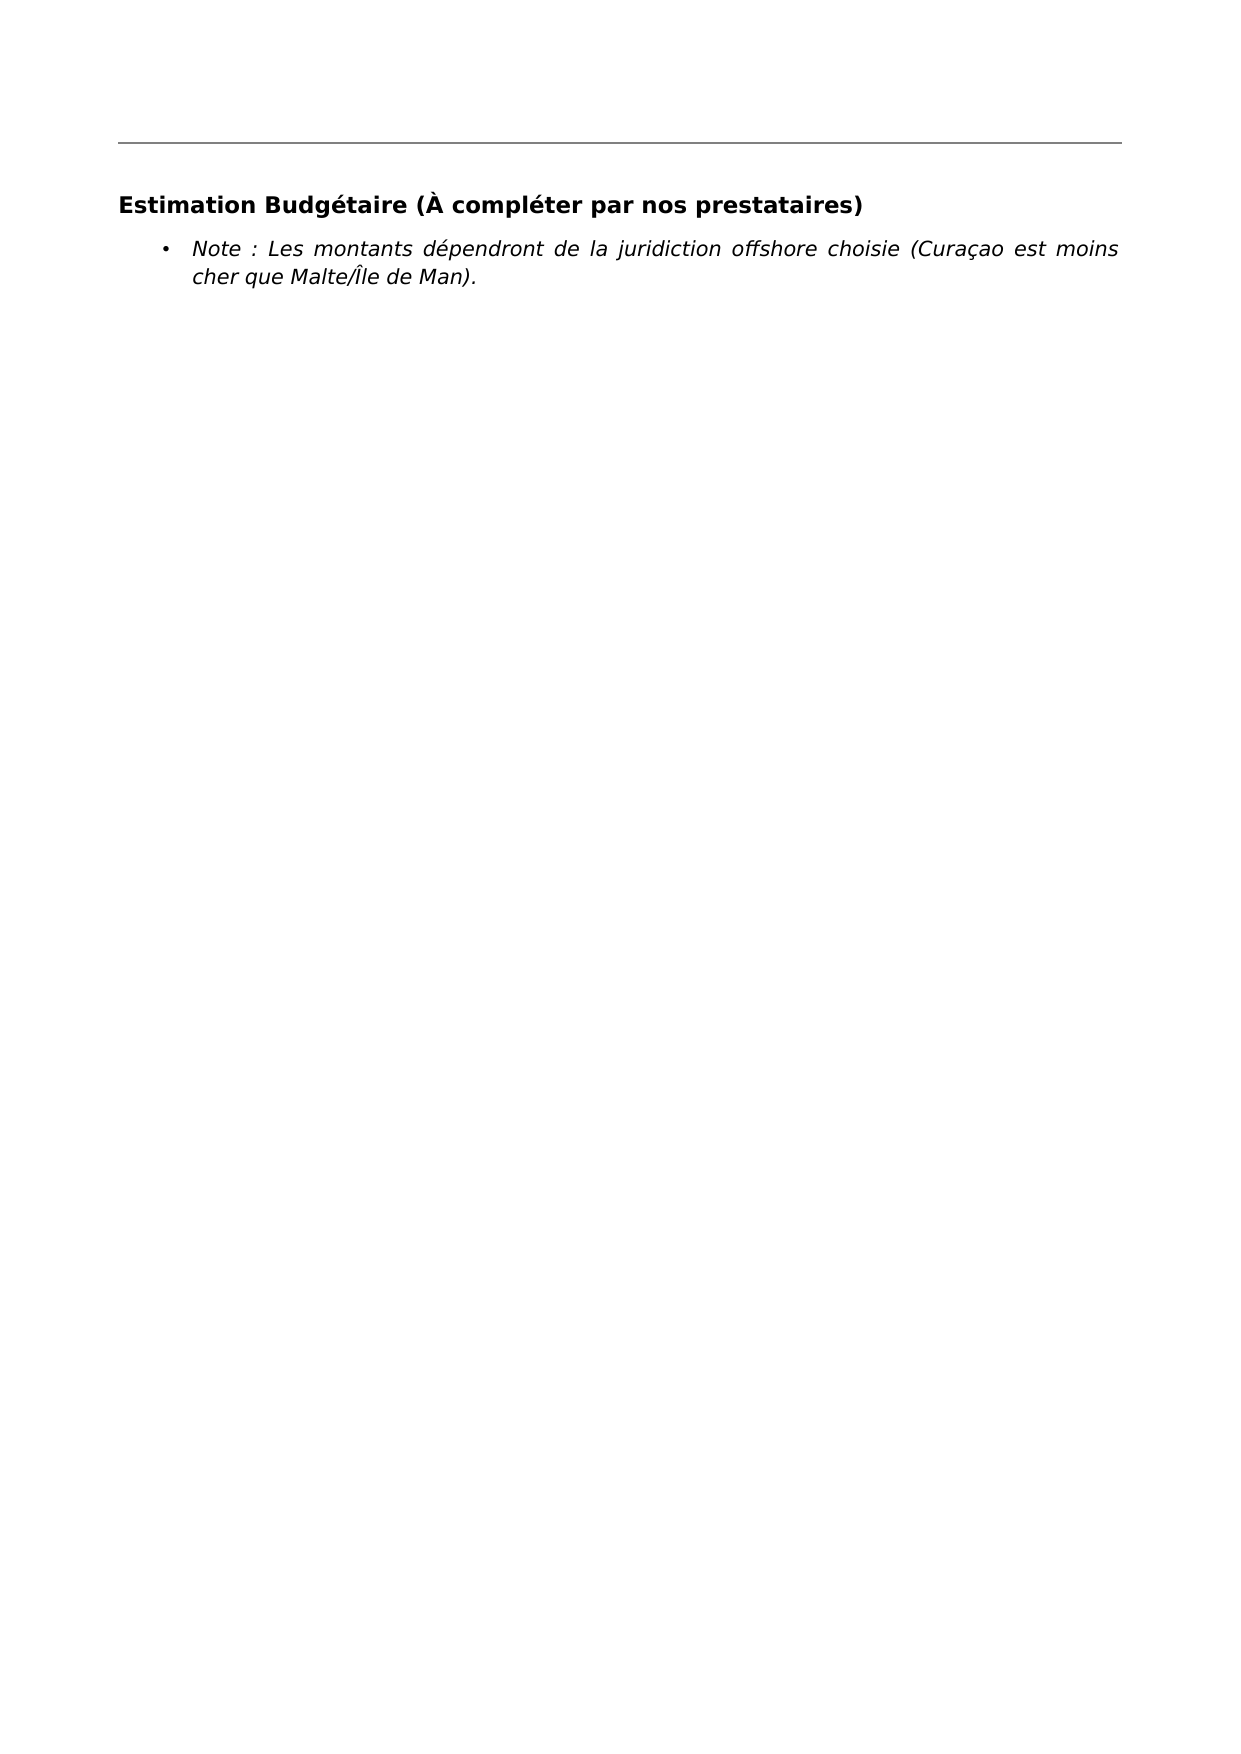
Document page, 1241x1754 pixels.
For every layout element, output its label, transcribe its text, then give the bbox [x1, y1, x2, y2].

list Note : Les montants dépendront de la juridiction offshore choisie (Curaçao est moins cher que Malte/Île de Man). [162, 237, 1122, 289]
text Estimation Budgétaire (À compléter par nos prestataires) [118, 192, 1122, 219]
